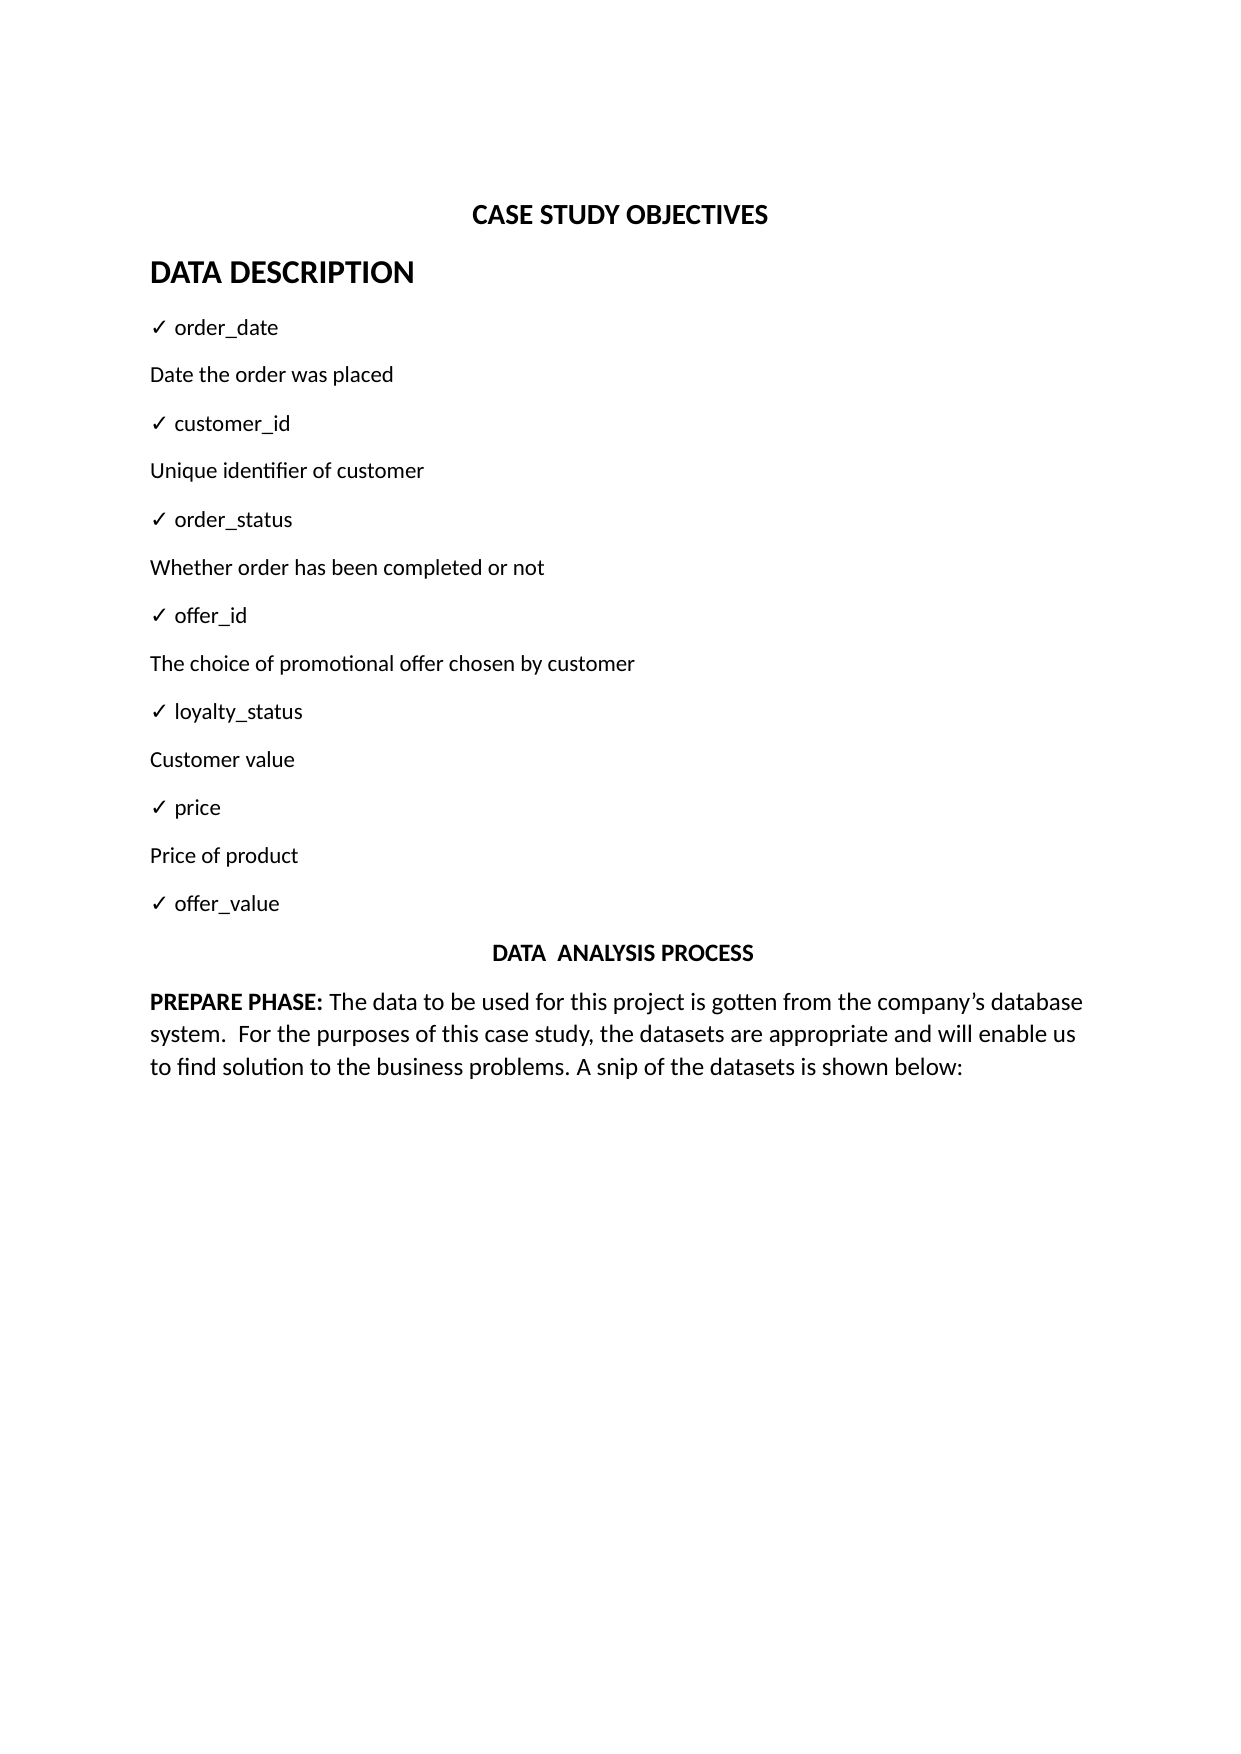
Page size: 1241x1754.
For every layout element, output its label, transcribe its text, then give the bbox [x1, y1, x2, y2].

text Unique identifier of customer [150, 456, 1090, 484]
text ✓ offer_value [150, 887, 1090, 919]
text ✓ order_date [150, 311, 1090, 342]
text Whether order has been completed or not [150, 553, 1090, 581]
text ✓ loyalty_status [150, 695, 1090, 726]
text DATA ANALYSIS PROCESS [150, 937, 1090, 968]
text The choice of promotional offer chosen by customer [150, 649, 1090, 677]
text Price of product [150, 841, 1090, 869]
text CASE STUDY OBJECTIVES [150, 196, 1090, 232]
text ✓ order_status [150, 503, 1090, 534]
text ✓ price [150, 791, 1090, 822]
text ✓ customer_id [150, 407, 1090, 438]
text ✓ offer_id [150, 599, 1090, 630]
text DATA DESCRIPTION [150, 251, 1090, 291]
text Customer value [150, 745, 1090, 773]
text PREPARE PHASE: The data to be used for this project is gotten from the company’s database system. For the purposes of this case study, the datasets are appropriate and will enable us to find solution to the business problems. A snip of the datasets is shown below: [150, 986, 1090, 1081]
text Date the order was placed [150, 360, 1090, 388]
